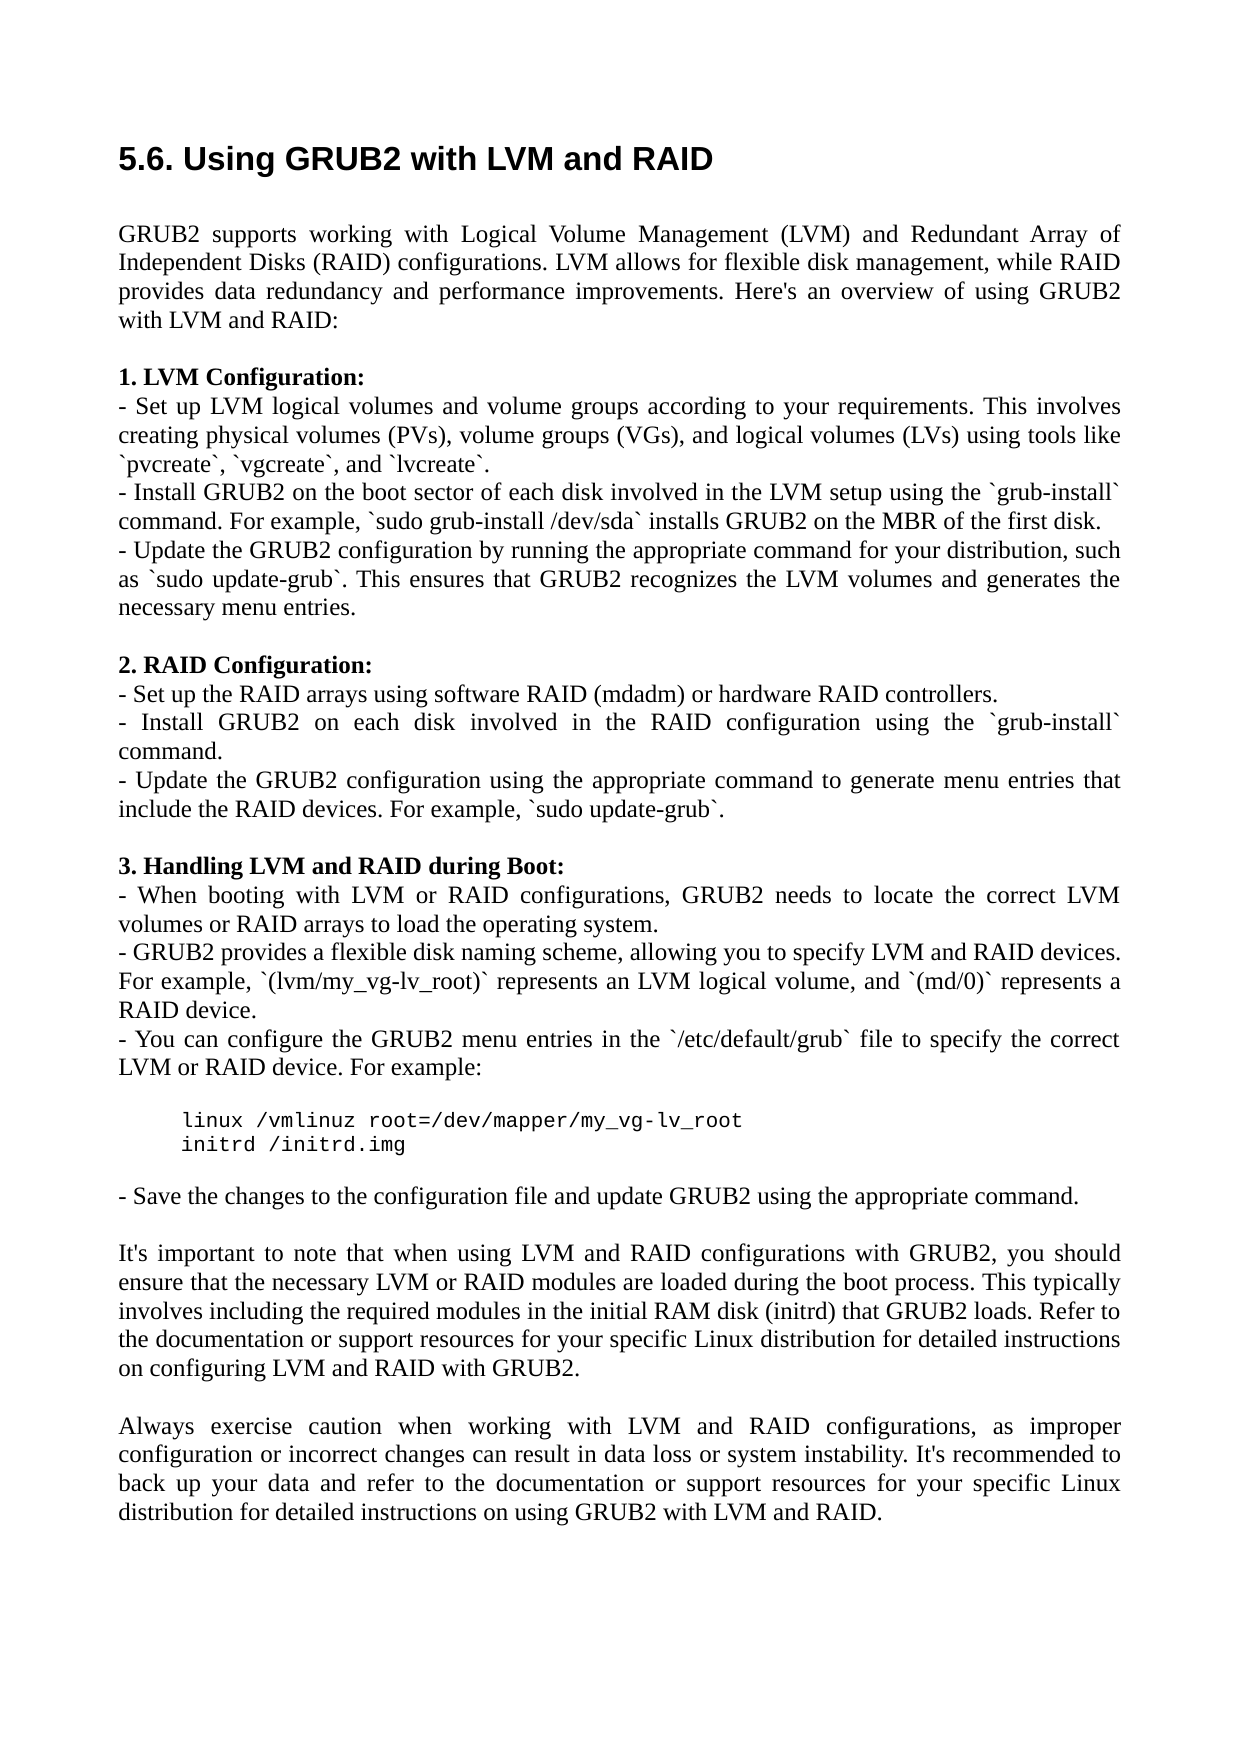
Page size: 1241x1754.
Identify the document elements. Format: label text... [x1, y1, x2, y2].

text 1. LVM Configuration: [118, 362, 1122, 391]
text linux /vmlinuz root=/dev/mapper/my_vg-lv_root [118, 1110, 1122, 1133]
text - Set up LVM logical volumes and volume groups according to your requirements. This involves creating physical volumes (PVs), volume groups (VGs), and logical volumes (LVs) using tools like `pvcreate`, `vgcreate`, and `lvcreate`. [118, 391, 1122, 477]
text It's important to note that when using LVM and RAID configurations with GRUB2, you should ensure that the necessary LVM or RAID modules are loaded during the boot process. This typically involves including the required modules in the initial RAM disk (initrd) that GRUB2 loads. Refer to the documentation or support resources for your specific Linux distribution for detailed instructions on configuring LVM and RAID with GRUB2. [118, 1238, 1122, 1382]
text - Save the changes to the configuration file and update GRUB2 using the appropriate command. [118, 1181, 1122, 1209]
text - Update the GRUB2 configuration using the appropriate command to generate menu entries that include the RAID devices. For example, `sudo update-grub`. [118, 765, 1122, 822]
subtitle 5.6. Using GRUB2 with LVM and RAID [118, 139, 1122, 177]
text - GRUB2 provides a flexible disk naming scheme, allowing you to specify LVM and RAID devices. For example, `(lvm/my_vg-lv_root)` represents an LVM logical volume, and `(md/0)` represents a RAID device. [118, 937, 1122, 1024]
text - You can configure the GRUB2 menu entries in the `/etc/default/grub` file to specify the correct LVM or RAID device. For example: [118, 1024, 1122, 1081]
text Always exercise caution when working with LVM and RAID configurations, as improper configuration or incorrect changes can result in data loss or system instability. It's recommended to back up your data and refer to the documentation or support resources for your specific Linux distribution for detailed instructions on using GRUB2 with LVM and RAID. [118, 1411, 1122, 1526]
text - Install GRUB2 on each disk involved in the RAID configuration using the `grub-install` command. [118, 707, 1122, 765]
text 3. Handling LVM and RAID during Boot: [118, 851, 1122, 880]
text - Install GRUB2 on the boot sector of each disk involved in the LVM setup using the `grub-install` command. For example, `sudo grub-install /dev/sda` installs GRUB2 on the MBR of the first disk. [118, 477, 1122, 535]
text - Set up the RAID arrays using software RAID (mdadm) or hardware RAID controllers. [118, 679, 1122, 707]
text - When booting with LVM or RAID configurations, GRUB2 needs to locate the correct LVM volumes or RAID arrays to load the operating system. [118, 880, 1122, 937]
text 2. RAID Configuration: [118, 650, 1122, 679]
text - Update the GRUB2 configuration by running the appropriate command for your distribution, such as `sudo update-grub`. This ensures that GRUB2 recognizes the LVM volumes and generates the necessary menu entries. [118, 535, 1122, 621]
text initrd /initrd.img [118, 1133, 1122, 1157]
text GRUB2 supports working with Logical Volume Management (LVM) and Redundant Array of Independent Disks (RAID) configurations. LVM allows for flexible disk management, while RAID provides data redundancy and performance improvements. Here's an overview of using GRUB2 with LVM and RAID: [118, 219, 1122, 334]
